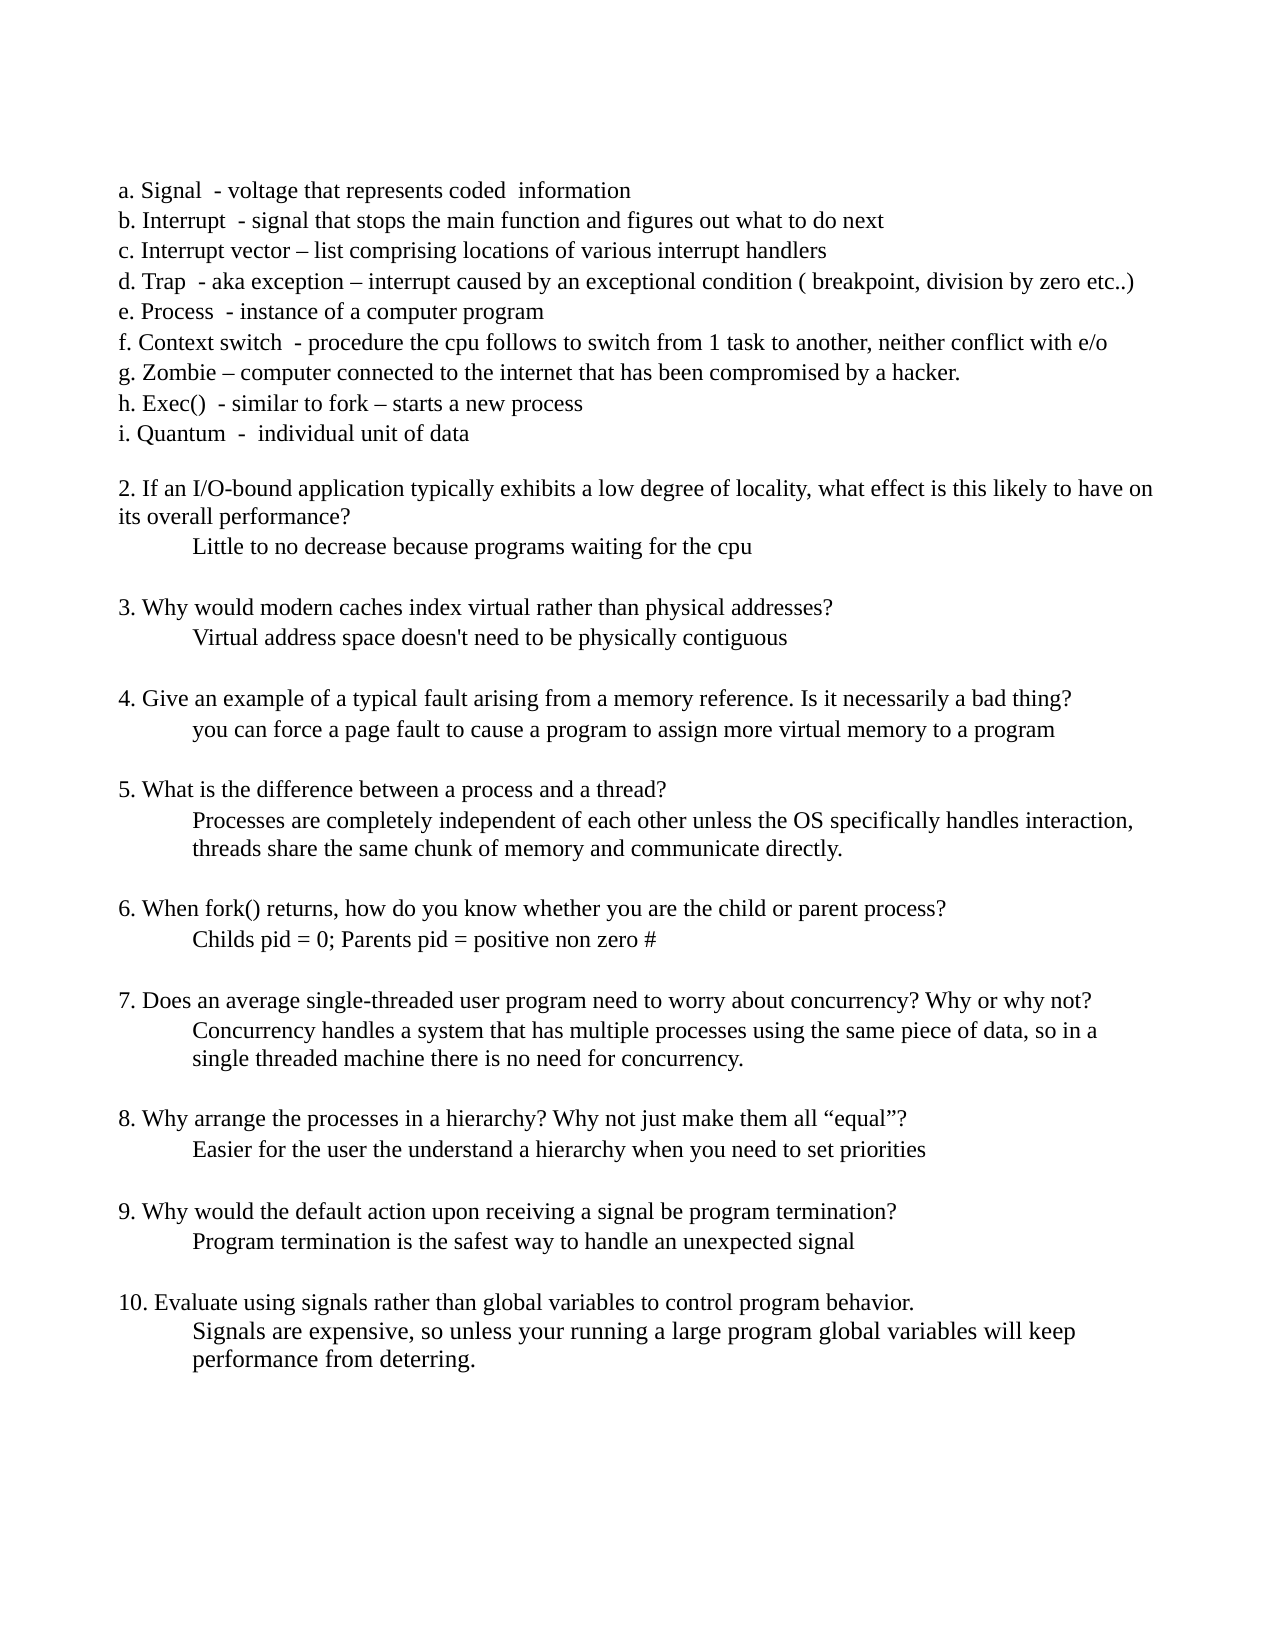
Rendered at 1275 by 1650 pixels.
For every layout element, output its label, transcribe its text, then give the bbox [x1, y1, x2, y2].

text Processes are completely independent of each other unless the OS specifically handles interaction, threads share the same chunk of memory and communicate directly. [118, 806, 1157, 861]
text 10. Evaluate using signals rather than global variables to control program behavior. [118, 1288, 1157, 1316]
text 8. Why arrange the processes in a hierarchy? Why not just make them all “equal”? [118, 1104, 1157, 1132]
text Easier for the user the understand a hierarchy when you need to set priorities [118, 1135, 1157, 1162]
text 9. Why would the default action upon receiving a signal be program termination? [118, 1197, 1157, 1224]
text 6. When fork() returns, how do you know whether you are the child or parent process? [118, 894, 1157, 922]
text you can force a page fault to cause a program to assign more virtual memory to a program [118, 715, 1157, 742]
text b. Interrupt - signal that stops the main function and figures out what to do next [118, 206, 1157, 234]
text Signals are expensive, so unless your running a large program global variables will keep performance from deterring. [118, 1316, 1157, 1373]
text Little to no decrease because programs waiting for the cpu [118, 532, 1157, 560]
text a. Signal - voltage that represents coded information [118, 176, 1157, 203]
text e. Process - instance of a computer program [118, 297, 1157, 325]
text d. Trap - aka exception – interrupt caused by an exceptional condition ( breakpoint, division by zero etc..) [118, 267, 1157, 294]
text Concurrency handles a system that has multiple processes using the same piece of data, so in a single threaded machine there is no need for concurrency. [118, 1016, 1157, 1071]
text 7. Does an average single-threaded user program need to worry about concurrency? Why or why not? [118, 986, 1157, 1013]
text f. Context switch - procedure the cpu follows to switch from 1 task to another, neither conflict with e/o [118, 328, 1157, 355]
text Program termination is the safest way to handle an unexpected signal [118, 1227, 1157, 1255]
text 4. Give an example of a typical fault arising from a memory reference. Is it necessarily a bad thing? [118, 684, 1157, 712]
text h. Exec() - similar to fork – starts a new process [118, 388, 1157, 416]
text Childs pid = 0; Parents pid = positive non zero # [118, 925, 1157, 952]
text 2. If an I/O-bound application typically exhibits a low degree of locality, what effect is this likely to have on its overall performance? [118, 474, 1157, 529]
text g. Zombie – computer connected to the internet that has been compromised by a hacker. [118, 358, 1157, 386]
text c. Interrupt vector – list comprising locations of various interrupt handlers [118, 236, 1157, 264]
text 3. Why would modern caches index virtual rather than physical addresses? [118, 593, 1157, 621]
text 5. What is the difference between a process and a thread? [118, 776, 1157, 803]
text Virtual address space doesn't need to be physically contiguous [118, 623, 1157, 651]
text i. Quantum - individual unit of data [118, 419, 1157, 447]
